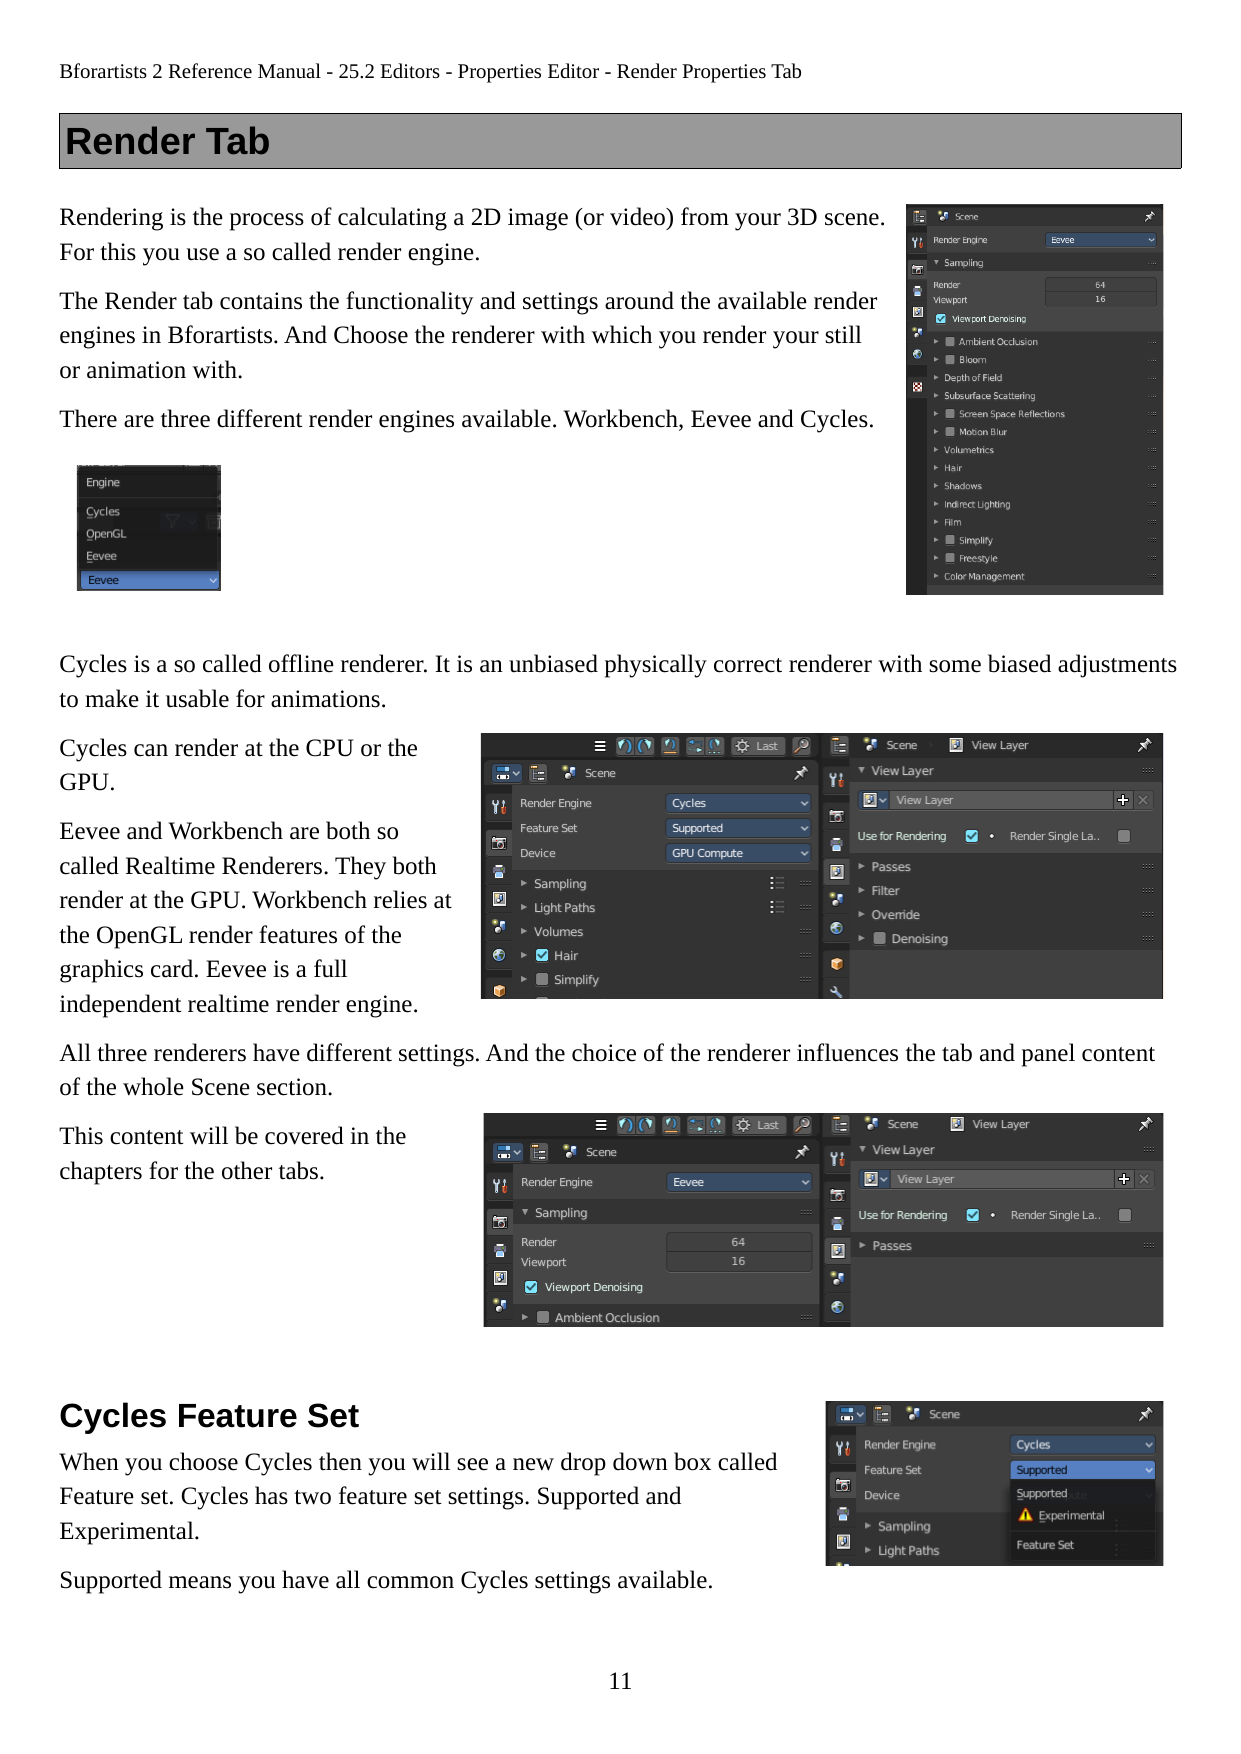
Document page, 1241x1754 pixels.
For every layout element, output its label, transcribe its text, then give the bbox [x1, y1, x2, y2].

text Cycles is a so called offline renderer. It is an unbiased physically correct renderer with some biased adjustments to make it usable for animations. [59, 649, 1181, 712]
text Supported means you have all common Cycles settings available. [59, 1565, 1181, 1594]
table_header Render Tab [60, 114, 1181, 168]
text [1164, 733, 1181, 796]
text Rendering is the process of calculating a 2D image (or video) from your 3D scene. For this you use a so called render engine. [59, 202, 1181, 266]
subtitle Cycles Feature Set [59, 1396, 1181, 1434]
text When you choose Cycles then you will see a new drop down box called Feature set. Cycles has two feature set settings. Supported and Experimental. [59, 1447, 825, 1545]
picture [480, 733, 1164, 999]
text All three renderers have different settings. And the choice of the renderer influences the tab and panel content of the whole Scene section. [59, 1038, 1181, 1101]
text Eevee and Workbench are both so called Realtime Renderers. They both render at the GPU. Workbench relies at the OpenGL render features of the graphics card. Eevee is a full independent realtime render engine. [59, 816, 1181, 1017]
text Cycles can render at the CPU or the GPU. [59, 733, 480, 796]
text This content will be covered in the chapters for the other tabs. [59, 1121, 483, 1184]
picture [906, 204, 1164, 595]
text The Render tab contains the functionality and settings around the available render engines in Bforartists. And Choose the renderer with which you render your still or animation with. [59, 286, 906, 384]
picture [825, 1401, 1164, 1566]
text There are three different render engines available. Workbench, Eevee and Cycles. [59, 404, 906, 433]
picture [76, 465, 221, 591]
picture [483, 1113, 1164, 1327]
